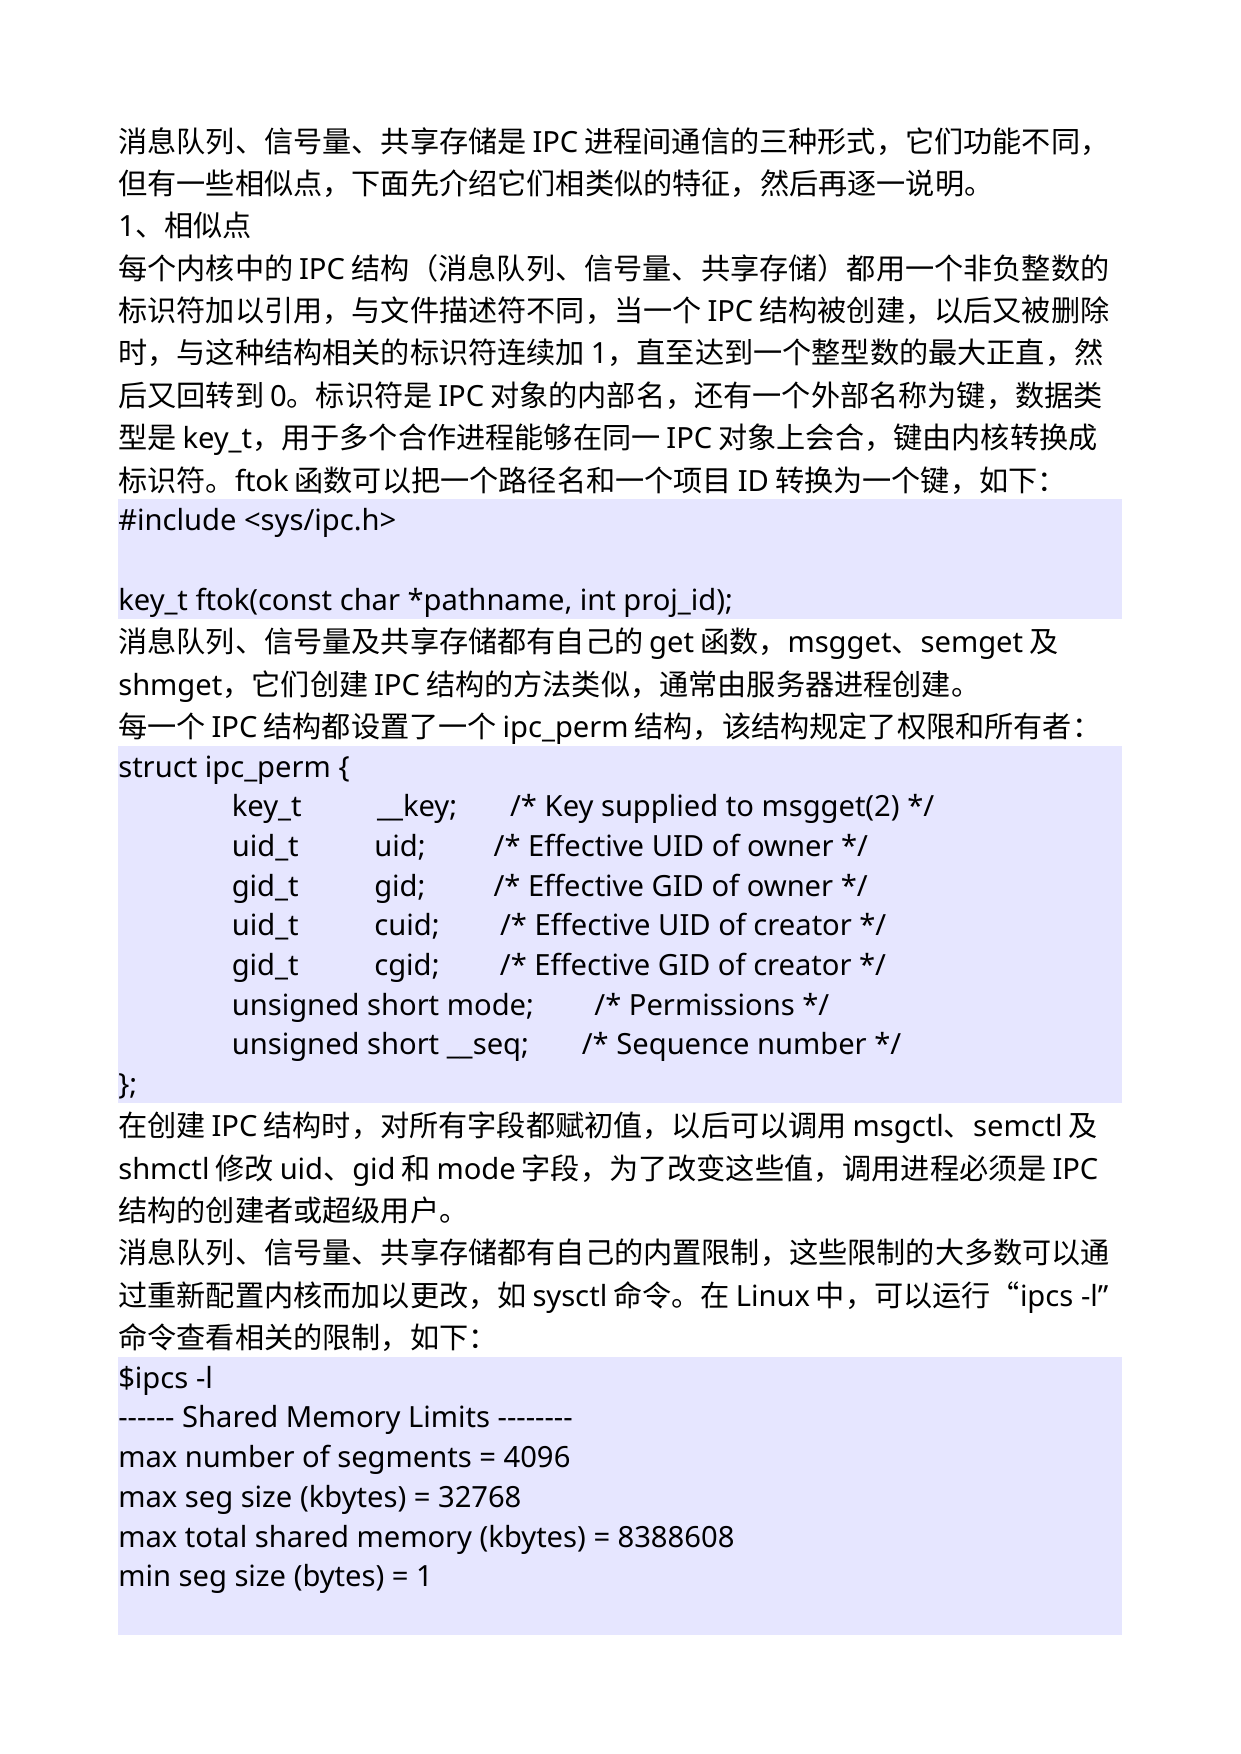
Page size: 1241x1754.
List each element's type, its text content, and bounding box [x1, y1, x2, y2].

text 每一个IPC结构都设置了一个ipc_perm结构，该结构规定了权限和所有者： [118, 703, 1122, 746]
text 消息队列、信号量及共享存储都有自己的get函数，msgget、semget及shmget，它们创建IPC结构的方法类似，通常由服务器进程创建。 [118, 619, 1122, 703]
text key_t ftok(const char *pathname, int proj_id); [118, 579, 1122, 619]
text key_t __key; /* Key supplied to msgget(2) */ [118, 786, 1122, 825]
text 消息队列、信号量、共享存储是IPC进程间通信的三种形式，它们功能不同，但有一些相似点，下面先介绍它们相类似的特征，然后再逐一说明。 [118, 118, 1122, 203]
text 1、相似点 [118, 203, 1122, 245]
text max total shared memory (kbytes) = 8388608 [118, 1516, 1122, 1556]
text unsigned short mode; /* Permissions */ [118, 984, 1122, 1024]
text $ipcs -l [118, 1357, 1122, 1397]
text max seg size (kbytes) = 32768 [118, 1476, 1122, 1516]
text struct ipc_perm { [118, 746, 1122, 786]
text 每个内核中的IPC结构（消息队列、信号量、共享存储）都用一个非负整数的标识符加以引用，与文件描述符不同，当一个IPC结构被创建，以后又被删除时，与这种结构相关的标识符连续加1，直至达到一个整型数的最大正直，然后又回转到0。标识符是IPC对象的内部名，还有一个外部名称为键，数据类型是key_t，用于多个合作进程能够在同一IPC对象上会合，键由内核转换成标识符。ftok函数可以把一个路径名和一个项目ID转换为一个键，如下： [118, 245, 1122, 499]
text gid_t cgid; /* Effective GID of creator */ [118, 944, 1122, 984]
text 消息队列、信号量、共享存储都有自己的内置限制，这些限制的大多数可以通过重新配置内核而加以更改，如sysctl命令。在Linux中，可以运行“ipcs -l”命令查看相关的限制，如下： [118, 1230, 1122, 1357]
text min seg size (bytes) = 1 [118, 1556, 1122, 1595]
text #include <sys/ipc.h> [118, 499, 1122, 539]
text unsigned short __seq; /* Sequence number */ [118, 1024, 1122, 1063]
text 在创建IPC结构时，对所有字段都赋初值，以后可以调用msgctl、semctl及shmctl修改uid、gid和mode字段，为了改变这些值，调用进程必须是IPC结构的创建者或超级用户。 [118, 1103, 1122, 1230]
text gid_t gid; /* Effective GID of owner */ [118, 865, 1122, 904]
text max number of segments = 4096 [118, 1436, 1122, 1476]
text uid_t uid; /* Effective UID of owner */ [118, 825, 1122, 865]
text }; [118, 1063, 1122, 1103]
text ------ Shared Memory Limits -------- [118, 1397, 1122, 1436]
text uid_t cuid; /* Effective UID of creator */ [118, 904, 1122, 944]
